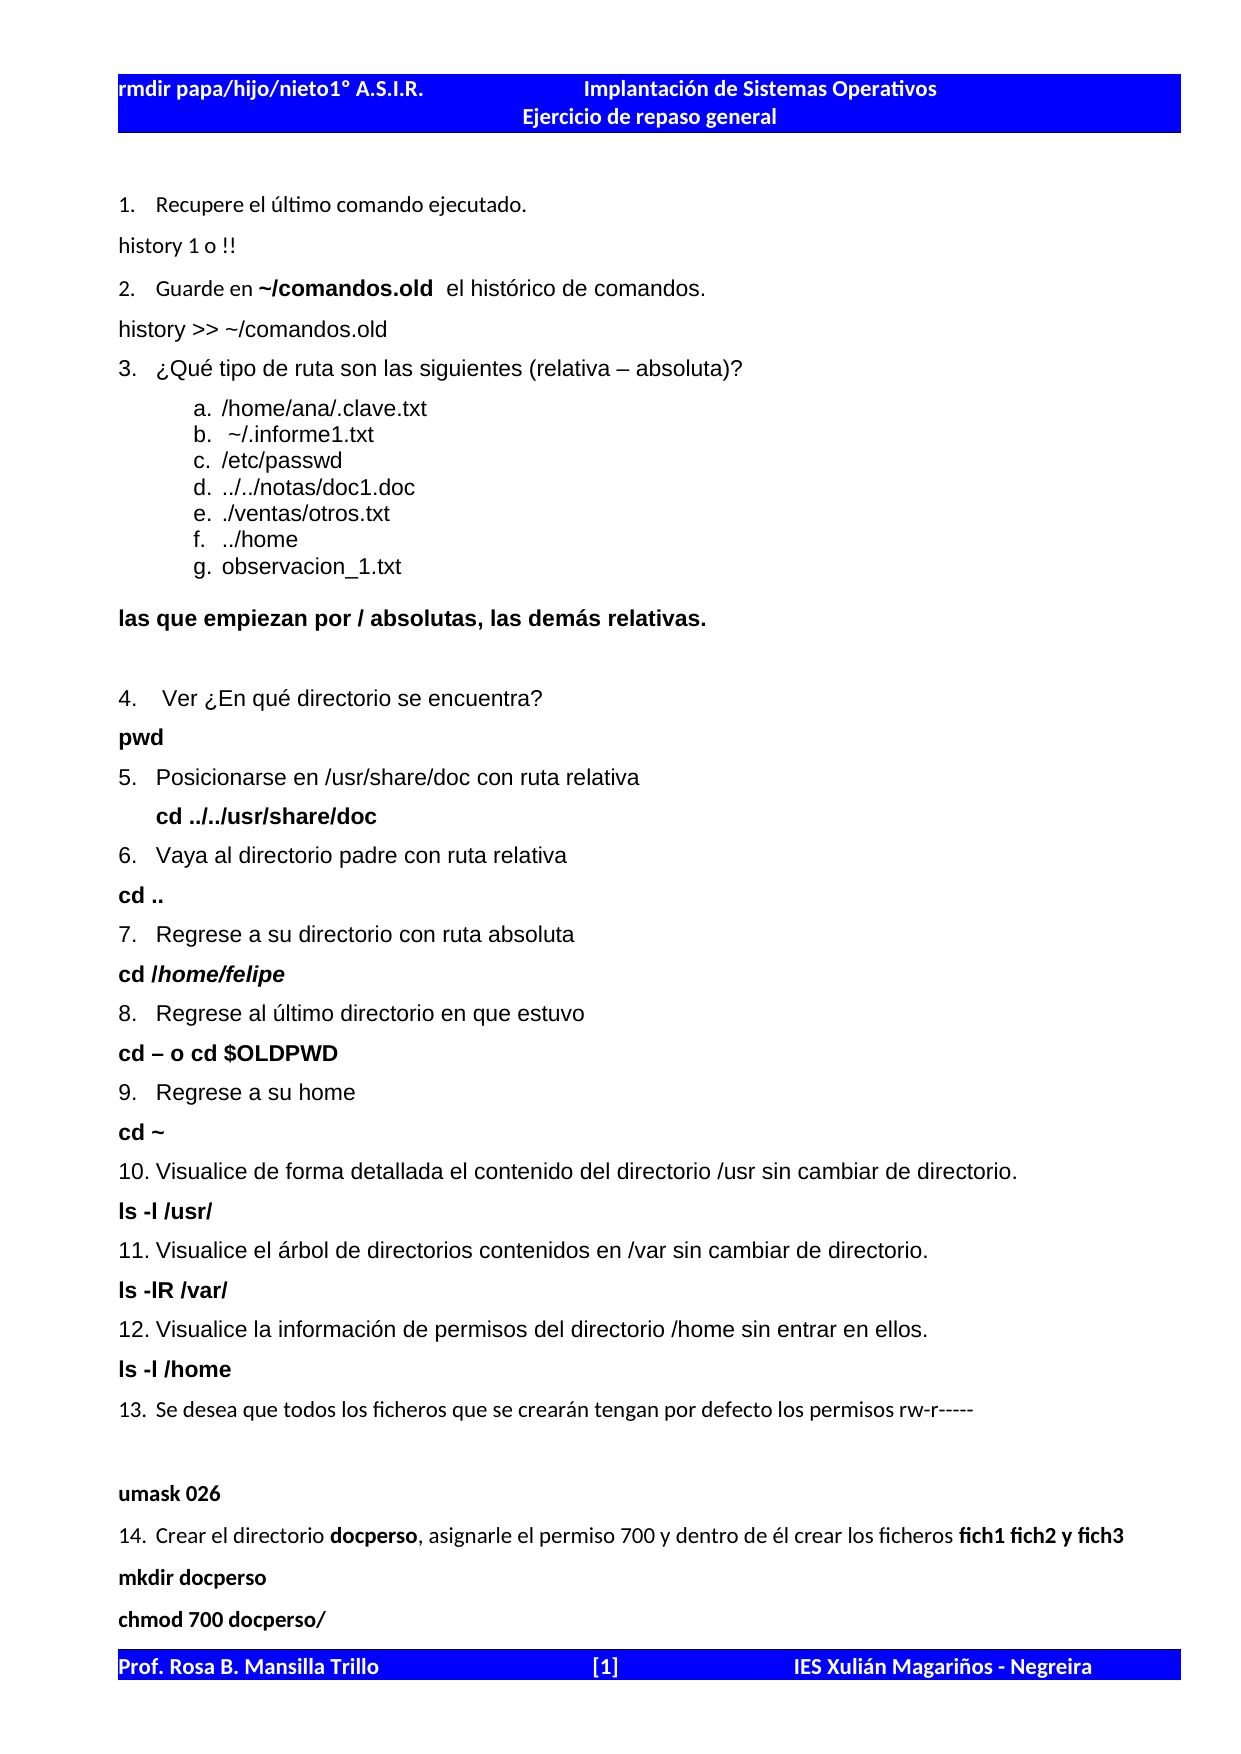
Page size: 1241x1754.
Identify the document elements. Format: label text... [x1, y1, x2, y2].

text history 1 o !! [118, 232, 1181, 260]
list observacion_1.txt [193, 553, 1181, 579]
text las que empiezan por / absolutas, las demás relativas. [118, 605, 1181, 632]
list ./ventas/otros.txt [193, 500, 1181, 526]
list Visualice el árbol de directorios contenidos en /var sin cambiar de directorio. [118, 1237, 1181, 1263]
text ls -lR /var/ [118, 1277, 1181, 1303]
list ../home [193, 526, 1181, 553]
list Regrese al último directorio en que estuvo [118, 1000, 1181, 1027]
list Visualice la información de permisos del directorio /home sin entrar en ellos. [118, 1316, 1181, 1342]
text cd /home/felipe [118, 961, 1181, 987]
text cd .. [118, 882, 1181, 908]
list Regrese a su directorio con ruta absoluta [118, 921, 1181, 948]
list Se desea que todos los ficheros que se crearán tengan por defecto los permisos rw-r----- [118, 1395, 1181, 1423]
list Visualice de forma detallada el contenido del directorio /usr sin cambiar de directorio. [118, 1158, 1181, 1184]
text history >> ~/comandos.old [118, 316, 1181, 342]
text cd – o cd $OLDPWD [118, 1040, 1181, 1066]
text chmod 700 docperso/ [118, 1605, 1181, 1633]
text umask 026 [118, 1479, 1181, 1507]
list Posicionarse en /usr/share/doc con ruta relativa [118, 763, 1181, 790]
list cd ../../usr/share/doc [118, 803, 1181, 829]
list ¿Qué tipo de ruta son las siguientes (relativa – absoluta)? [118, 355, 1181, 381]
text cd ~ [118, 1119, 1181, 1145]
list /etc/passwd [193, 447, 1181, 474]
list ~/.informe1.txt [193, 421, 1181, 447]
list ../../notas/doc1.doc [193, 474, 1181, 500]
list Ver ¿En qué directorio se encuentra? [118, 684, 1181, 711]
list Vaya al directorio padre con ruta relativa [118, 842, 1181, 869]
text ls -l /home [118, 1356, 1181, 1382]
list Recupere el último comando ejecutado. [118, 190, 1181, 218]
text ls -l /usr/ [118, 1198, 1181, 1224]
list Crear el directorio docperso, asignarle el permiso 700 y dentro de él crear los ficheros fich1 fich2 y fich3 [118, 1521, 1181, 1549]
list Regrese a su home [118, 1079, 1181, 1106]
text pwd [118, 724, 1181, 750]
list Guarde en ~/comandos.old el histórico de comandos. [118, 274, 1181, 302]
list /home/ana/.clave.txt [193, 394, 1181, 421]
text mkdir docperso [118, 1563, 1181, 1591]
